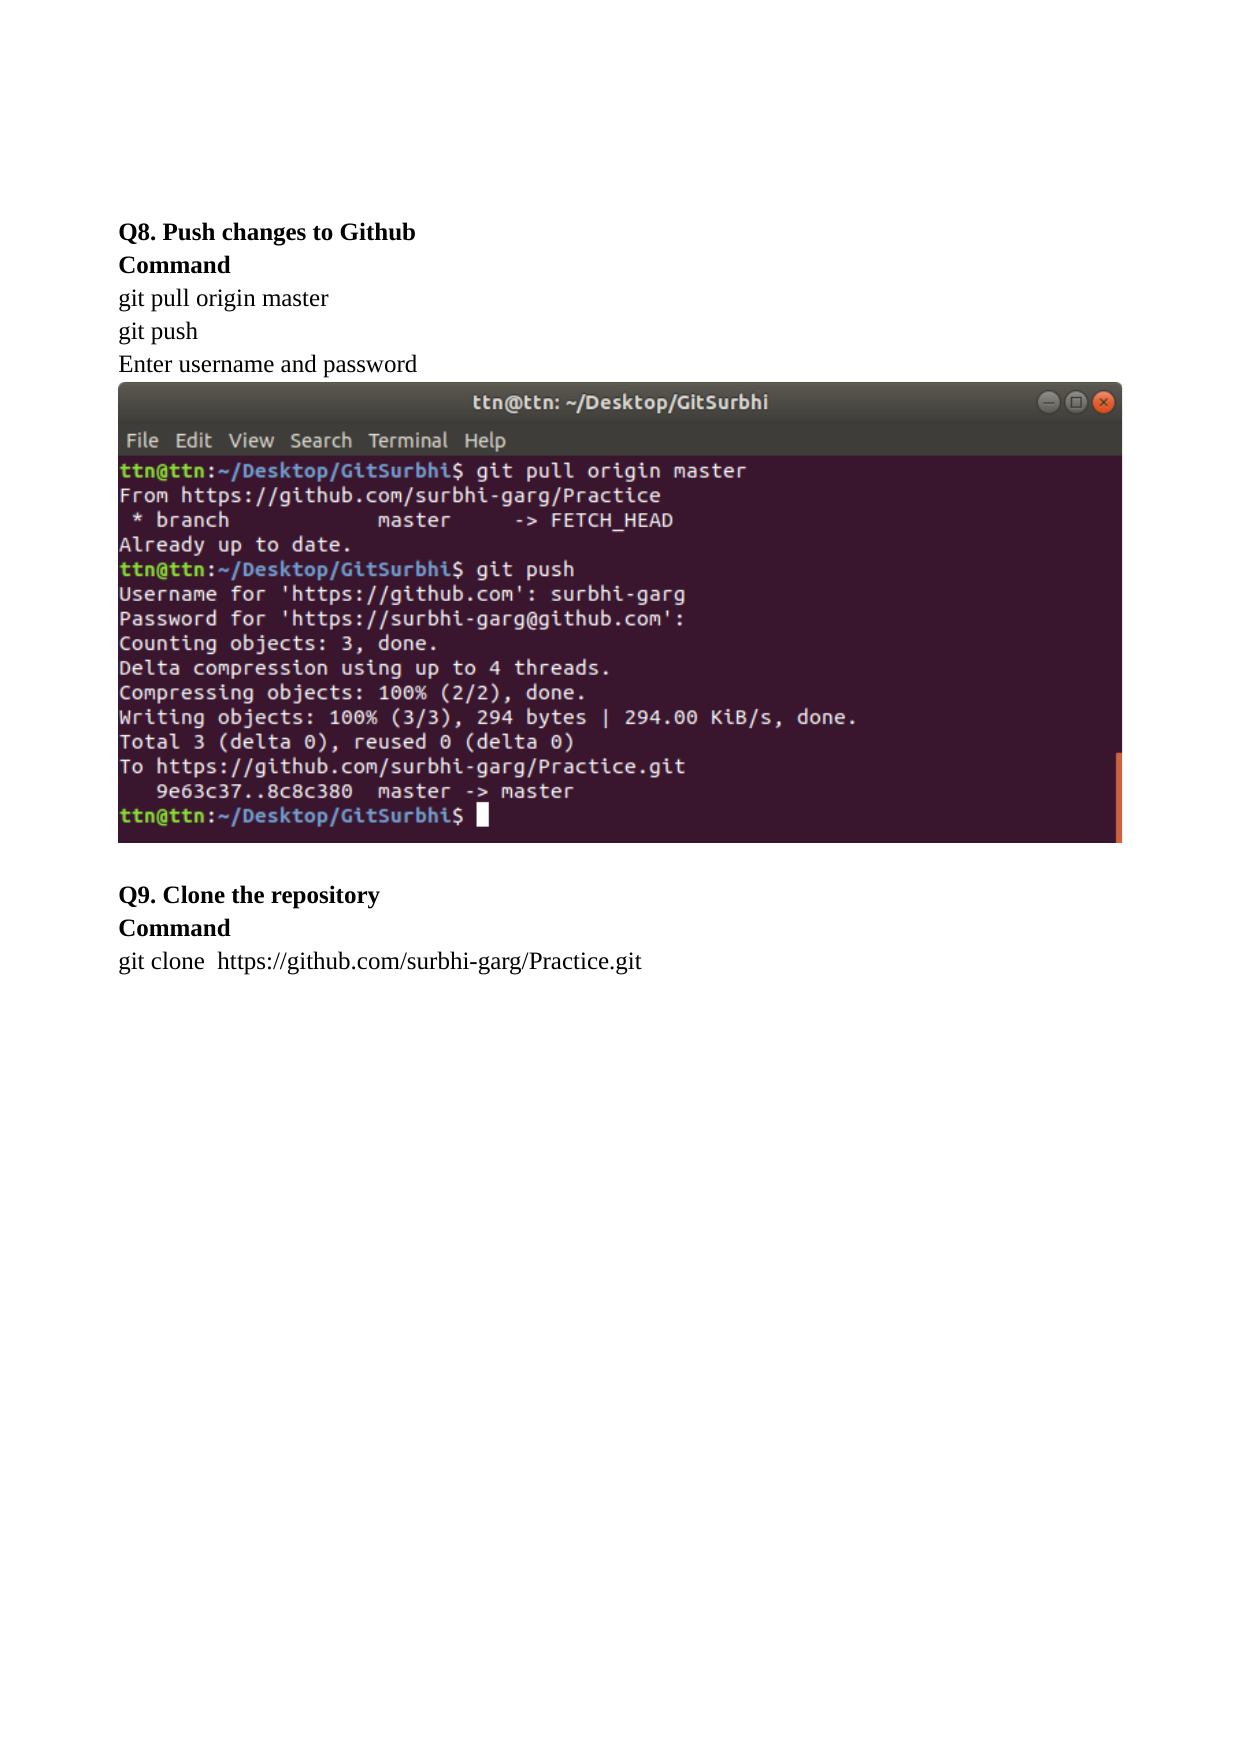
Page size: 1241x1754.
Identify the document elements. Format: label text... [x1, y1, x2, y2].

text Command [118, 913, 1122, 942]
text git pull origin master [118, 283, 1122, 312]
text Q9. Clone the repository [118, 880, 1122, 908]
text Q8. Push changes to Github [118, 217, 1122, 246]
text Command [118, 250, 1122, 279]
text git push [118, 316, 1122, 345]
text git clone https://github.com/surbhi-garg/Practice.git [118, 946, 1122, 974]
text Enter username and password [118, 349, 1122, 378]
picture [118, 382, 1123, 843]
